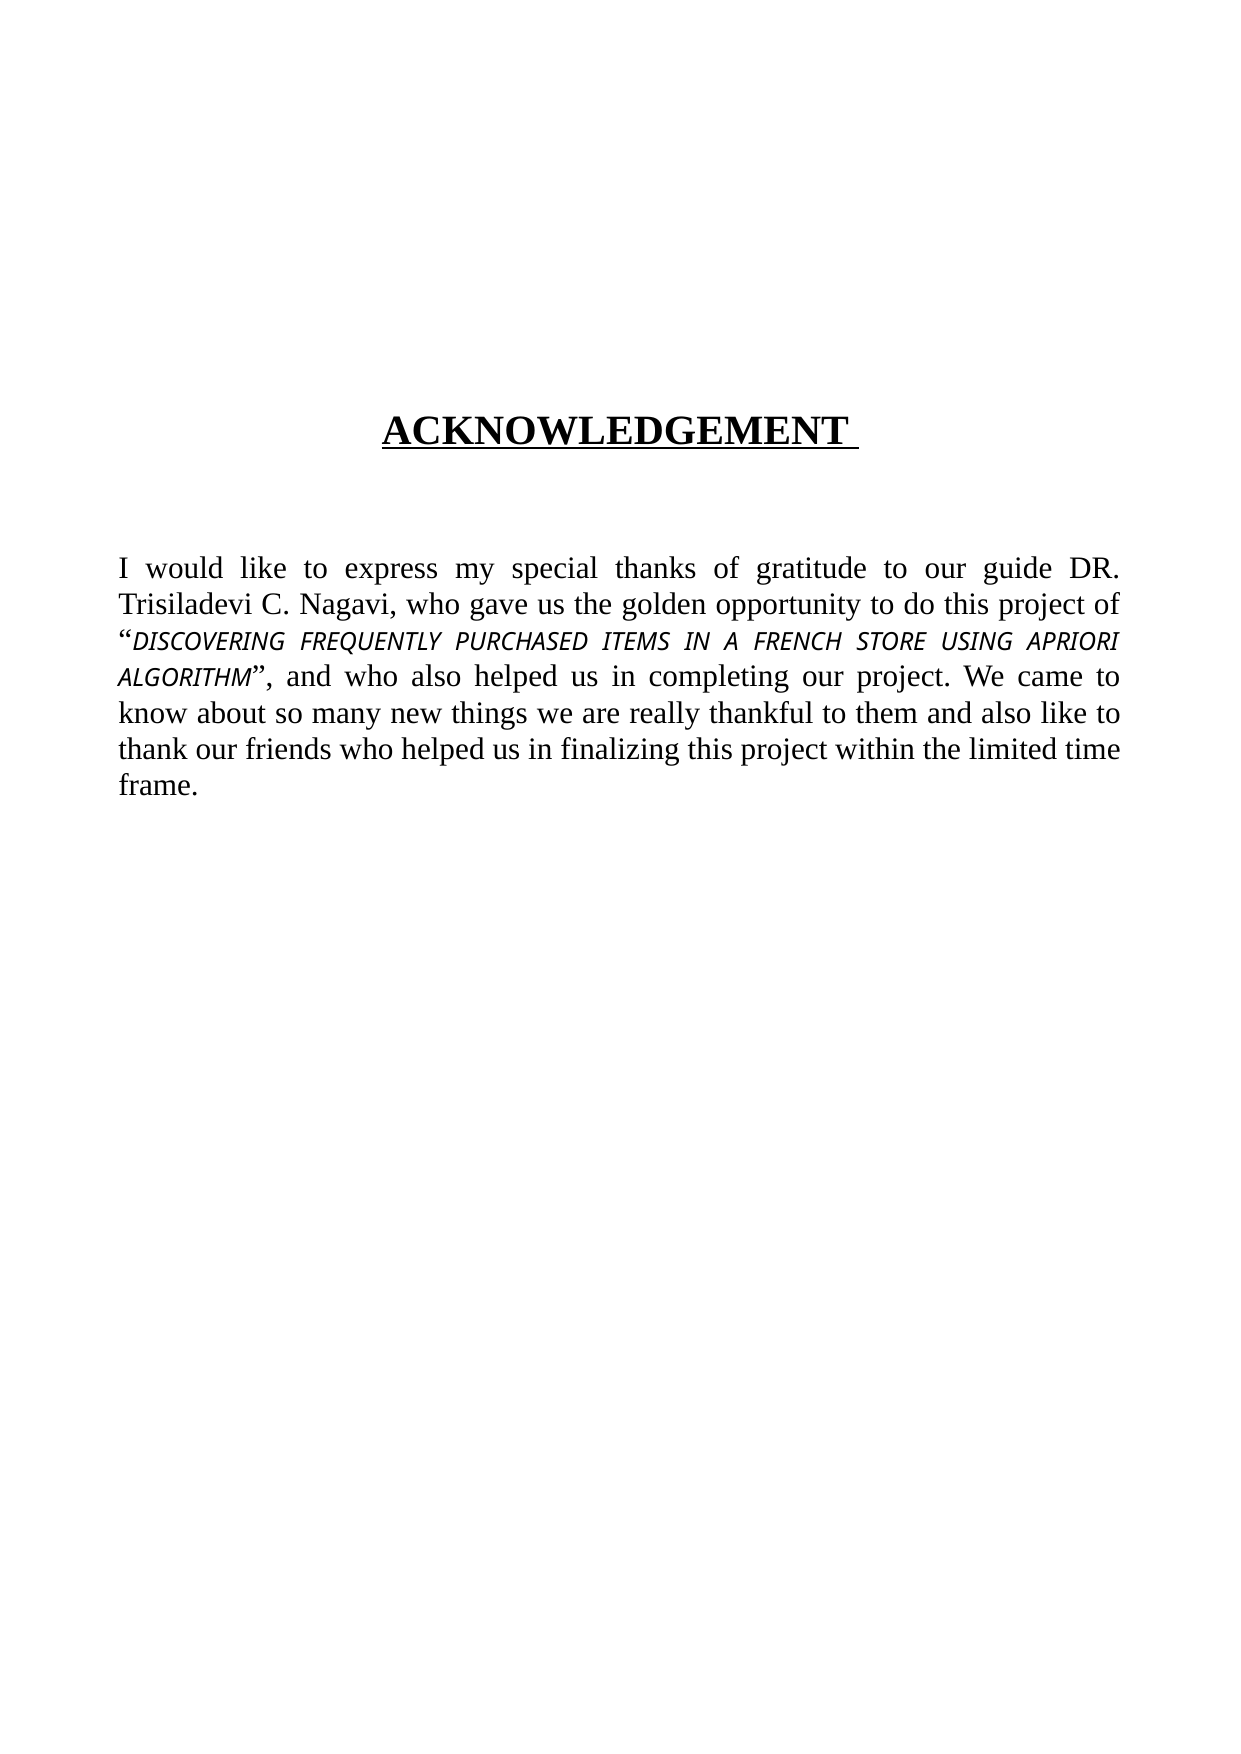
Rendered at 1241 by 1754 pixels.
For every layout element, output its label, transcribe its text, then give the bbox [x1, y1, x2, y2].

text I would like to express my special thanks of gratitude to our guide DR. Trisiladevi C. Nagavi, who gave us the golden opportunity to do this project of “DISCOVERING FREQUENTLY PURCHASED ITEMS IN A FRENCH STORE USING APRIORI ALGORITHM”, and who also helped us in completing our project. We came to know about so many new things we are really thankful to them and also like to thank our friends who helped us in finalizing this project within the limited time frame. [118, 549, 1122, 802]
text ACKNOWLEDGEMENT [118, 406, 1122, 453]
